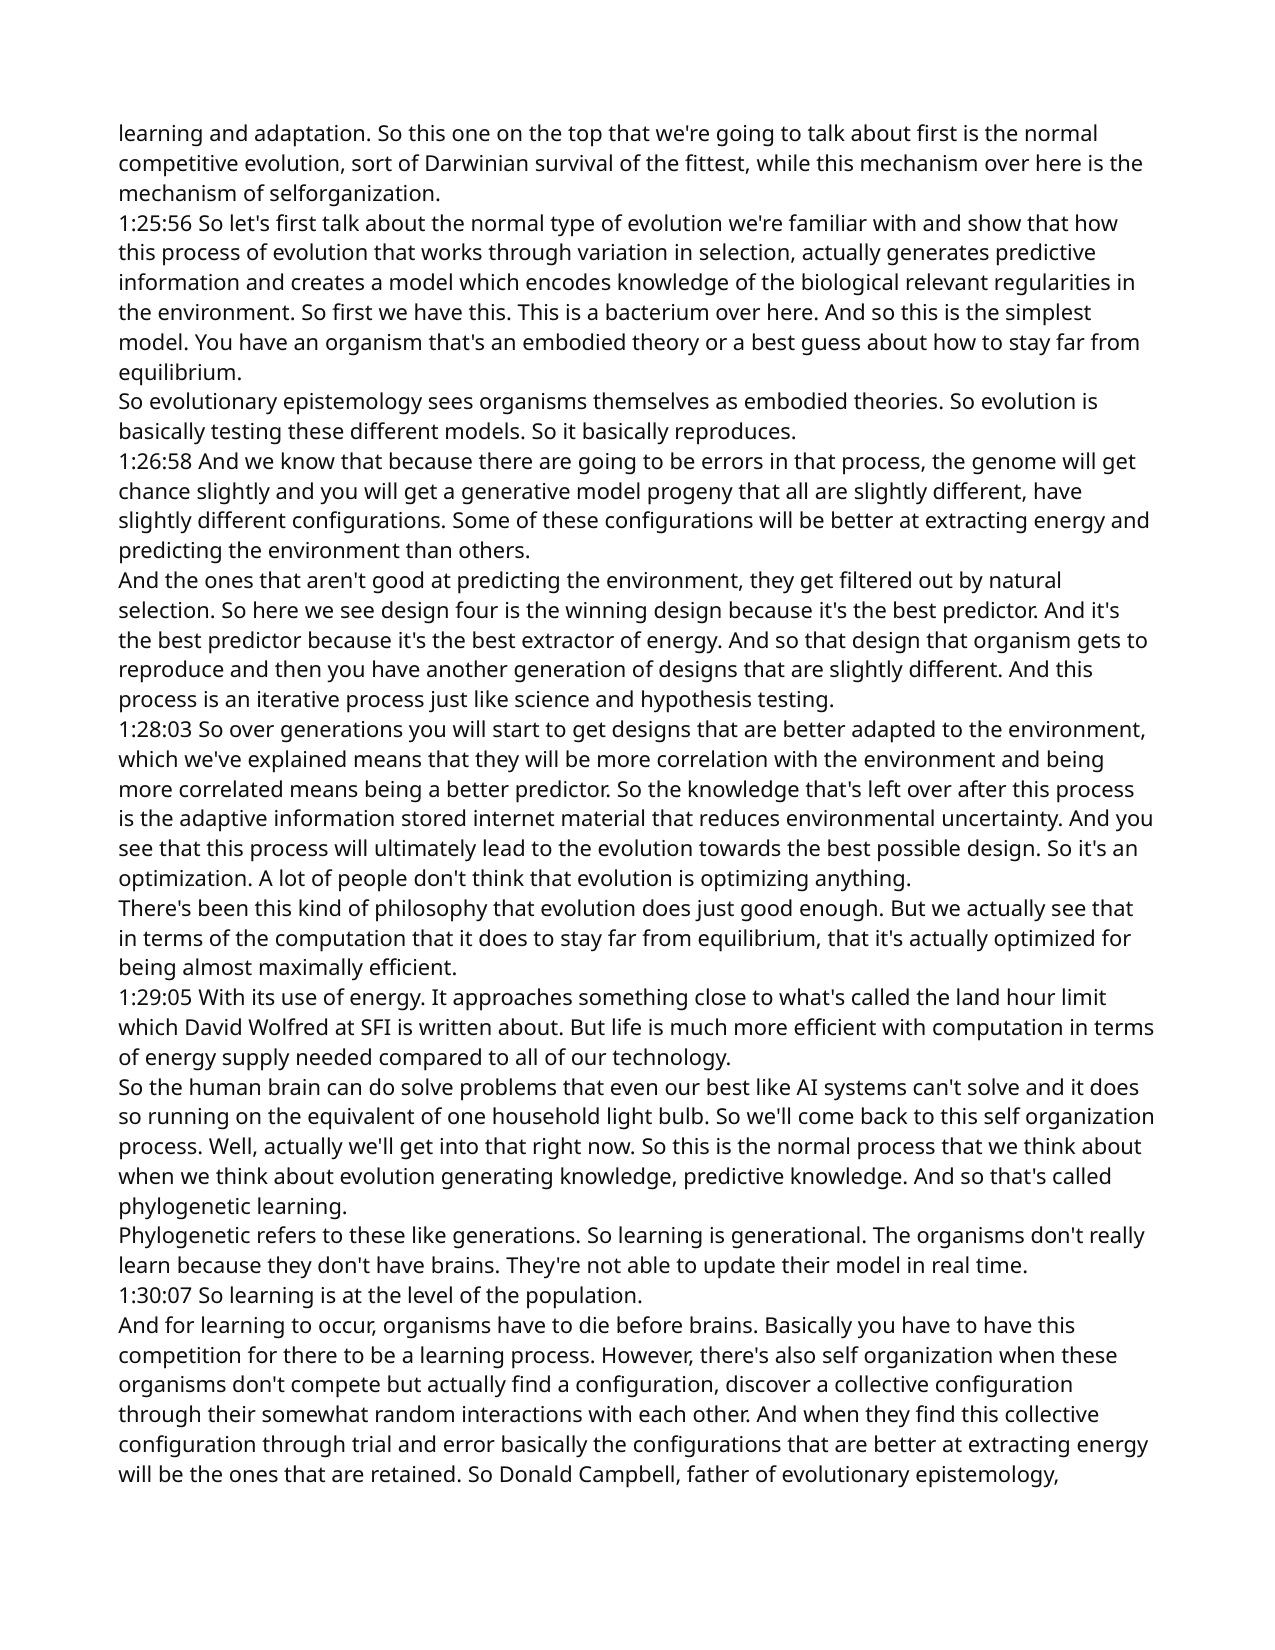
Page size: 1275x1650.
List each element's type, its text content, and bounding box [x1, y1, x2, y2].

text 1:29:05 With its use of energy. It approaches something close to what's called the land hour limit which David Wolfred at SFI is written about. But life is much more efficient with computation in terms of energy supply needed compared to all of our technology. [118, 982, 1157, 1071]
text 1:26:58 And we know that because there are going to be errors in that process, the genome will get chance slightly and you will get a generative model progeny that all are slightly different, have slightly different configurations. Some of these configurations will be better at extracting energy and predicting the environment than others. [118, 446, 1157, 565]
text 1:25:56 So let's first talk about the normal type of evolution we're familiar with and show that how this process of evolution that works through variation in selection, actually generates predictive information and creates a model which encodes knowledge of the biological relevant regularities in the environment. So first we have this. This is a bacterium over here. And so this is the simplest model. You have an organism that's an embodied theory or a best guess about how to stay far from equilibrium. [118, 207, 1157, 386]
text learning and adaptation. So this one on the top that we're going to talk about first is the normal competitive evolution, sort of Darwinian survival of the fittest, while this mechanism over here is the mechanism of selforganization. [118, 118, 1157, 207]
text There's been this kind of philosophy that evolution does just good enough. But we actually see that in terms of the computation that it does to stay far from equilibrium, that it's actually optimized for being almost maximally efficient. [118, 893, 1157, 982]
text So the human brain can do solve problems that even our best like AI systems can't solve and it does so running on the equivalent of one household light bulb. So we'll come back to this self organization process. Well, actually we'll get into that right now. So this is the normal process that we think about when we think about evolution generating knowledge, predictive knowledge. And so that's called phylogenetic learning. [118, 1071, 1157, 1220]
text 1:30:07 So learning is at the level of the population. [118, 1280, 1157, 1310]
text And for learning to occur, organisms have to die before brains. Basically you have to have this competition for there to be a learning process. However, there's also self organization when these organisms don't compete but actually find a configuration, discover a collective configuration through their somewhat random interactions with each other. And when they find this collective configuration through trial and error basically the configurations that are better at extracting energy will be the ones that are retained. So Donald Campbell, father of evolutionary epistemology, [118, 1310, 1157, 1488]
text And the ones that aren't good at predicting the environment, they get filtered out by natural selection. So here we see design four is the winning design because it's the best predictor. And it's the best predictor because it's the best extractor of energy. And so that design that organism gets to reproduce and then you have another generation of designs that are slightly different. And this process is an iterative process just like science and hypothesis testing. [118, 565, 1157, 714]
text Phylogenetic refers to these like generations. So learning is generational. The organisms don't really learn because they don't have brains. They're not able to update their model in real time. [118, 1220, 1157, 1280]
text So evolutionary epistemology sees organisms themselves as embodied theories. So evolution is basically testing these different models. So it basically reproduces. [118, 386, 1157, 446]
text 1:28:03 So over generations you will start to get designs that are better adapted to the environment, which we've explained means that they will be more correlation with the environment and being more correlated means being a better predictor. So the knowledge that's left over after this process is the adaptive information stored internet material that reduces environmental uncertainty. And you see that this process will ultimately lead to the evolution towards the best possible design. So it's an optimization. A lot of people don't think that evolution is optimizing anything. [118, 714, 1157, 893]
